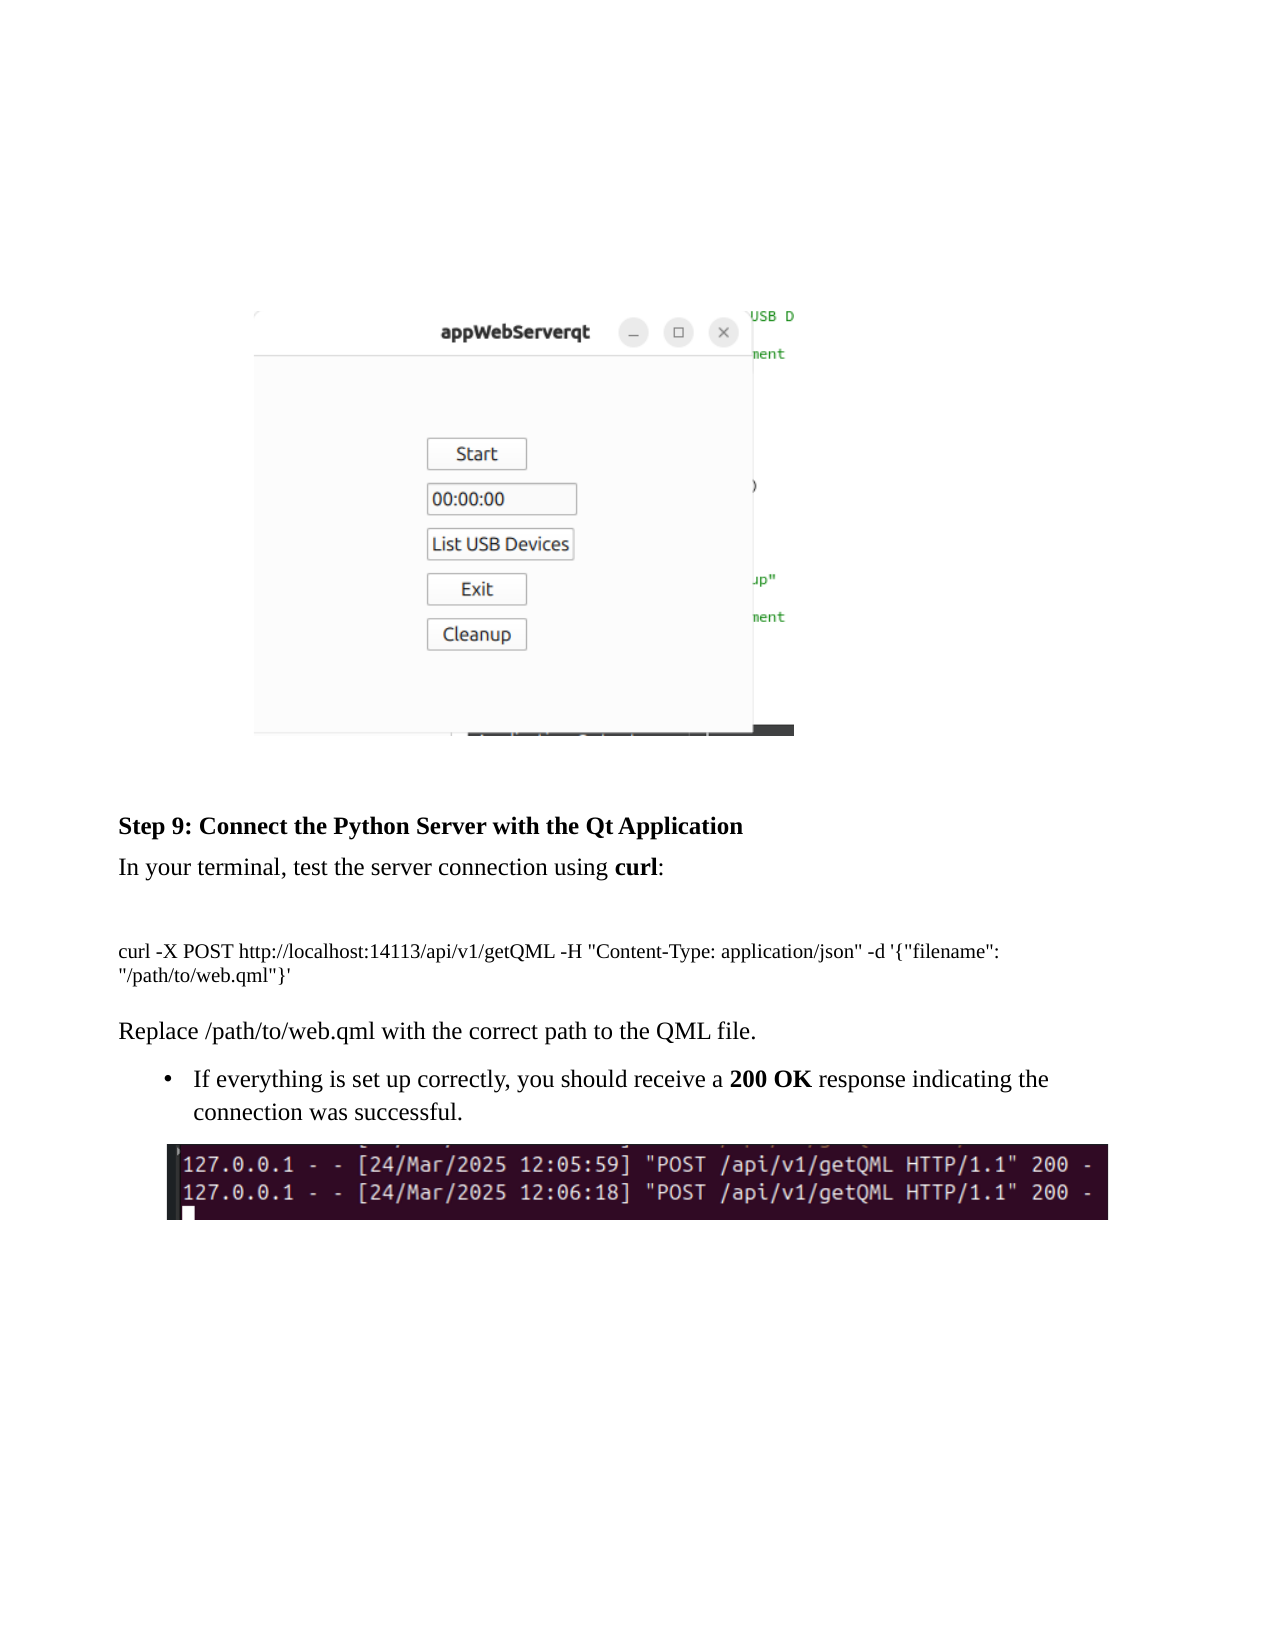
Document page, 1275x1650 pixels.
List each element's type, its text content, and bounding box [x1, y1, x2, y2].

picture [253, 311, 794, 736]
list If everything is set up correctly, you should receive a 200 OK response indicating the connection was successful. [164, 1064, 1157, 1126]
picture [166, 1144, 1109, 1220]
text curl -X POST http://localhost:14113/api/v1/getQML -H "Content-Type: application/json" -d '{"filename": "/path/to/web.qml"}' [118, 939, 1157, 987]
text In your terminal, test the server connection using curl: [118, 852, 1157, 881]
subtitle Step 9: Connect the Python Server with the Qt Application [118, 811, 1157, 840]
text Replace /path/to/web.qml with the correct path to the QML file. [118, 1016, 1157, 1045]
